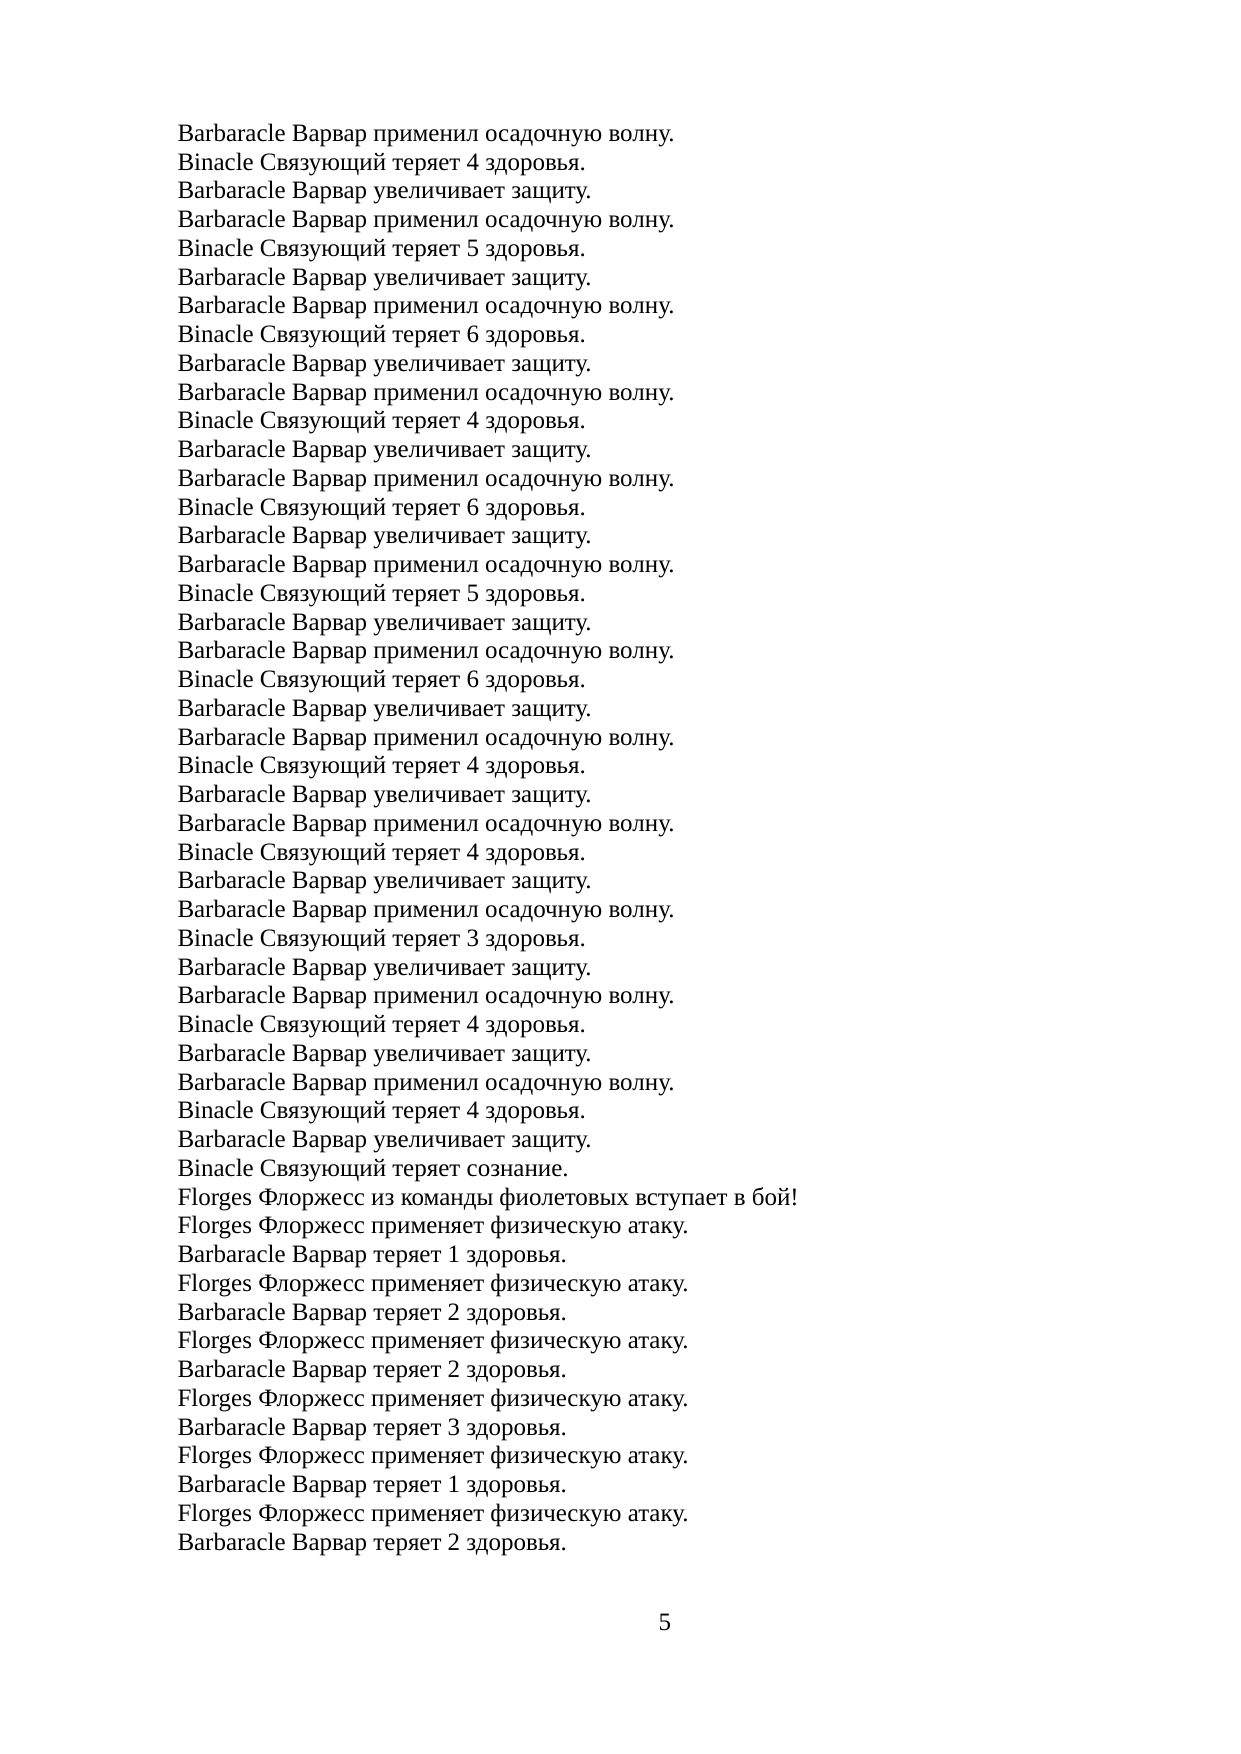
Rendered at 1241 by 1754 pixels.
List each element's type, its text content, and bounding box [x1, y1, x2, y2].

text Florges Флоржесс из команды фиолетовых вступает в бой! [177, 1182, 1152, 1211]
text Binacle Связующий теряет 4 здоровья. [177, 837, 1152, 866]
text Barbaracle Варвар применил осадочную волну. [177, 1067, 1152, 1096]
text Barbaracle Варвар теряет 2 здоровья. [177, 1297, 1152, 1326]
text Barbaracle Варвар теряет 2 здоровья. [177, 1527, 1152, 1556]
text Binacle Связующий теряет 4 здоровья. [177, 406, 1152, 434]
text Barbaracle Варвар применил осадочную волну. [177, 894, 1152, 923]
text Barbaracle Варвар увеличивает защиту. [177, 1124, 1152, 1153]
text Barbaracle Варвар теряет 1 здоровья. [177, 1239, 1152, 1268]
text Barbaracle Варвар увеличивает защиту. [177, 952, 1152, 981]
text Florges Флоржесс применяет физическую атаку. [177, 1383, 1152, 1412]
text Florges Флоржесс применяет физическую атаку. [177, 1326, 1152, 1354]
text Florges Флоржесс применяет физическую атаку. [177, 1211, 1152, 1239]
text Barbaracle Варвар применил осадочную волну. [177, 291, 1152, 319]
text Barbaracle Варвар применил осадочную волну. [177, 636, 1152, 664]
text Binacle Связующий теряет сознание. [177, 1153, 1152, 1182]
text Barbaracle Варвар применил осадочную волну. [177, 463, 1152, 492]
text Binacle Связующий теряет 3 здоровья. [177, 923, 1152, 952]
text Barbaracle Варвар увеличивает защиту. [177, 176, 1152, 204]
text Barbaracle Варвар увеличивает защиту. [177, 521, 1152, 549]
text Binacle Связующий теряет 5 здоровья. [177, 578, 1152, 607]
text Binacle Связующий теряет 4 здоровья. [177, 751, 1152, 779]
text Binacle Связующий теряет 6 здоровья. [177, 664, 1152, 693]
text Binacle Связующий теряет 6 здоровья. [177, 492, 1152, 521]
text Barbaracle Варвар теряет 3 здоровья. [177, 1412, 1152, 1441]
text Barbaracle Варвар применил осадочную волну. [177, 204, 1152, 233]
text Barbaracle Варвар увеличивает защиту. [177, 262, 1152, 291]
text Barbaracle Варвар увеличивает защиту. [177, 866, 1152, 894]
text Binacle Связующий теряет 5 здоровья. [177, 233, 1152, 262]
text Barbaracle Варвар применил осадочную волну. [177, 722, 1152, 751]
text Barbaracle Варвар применил осадочную волну. [177, 981, 1152, 1009]
text Barbaracle Варвар применил осадочную волну. [177, 377, 1152, 406]
text Barbaracle Варвар применил осадочную волну. [177, 549, 1152, 578]
text Binacle Связующий теряет 4 здоровья. [177, 1096, 1152, 1124]
text Barbaracle Варвар применил осадочную волну. [177, 118, 1152, 147]
text Florges Флоржесс применяет физическую атаку. [177, 1441, 1152, 1469]
text Barbaracle Варвар увеличивает защиту. [177, 434, 1152, 463]
text Barbaracle Варвар применил осадочную волну. [177, 808, 1152, 837]
text Barbaracle Варвар увеличивает защиту. [177, 779, 1152, 808]
text Barbaracle Варвар увеличивает защиту. [177, 693, 1152, 722]
text Florges Флоржесс применяет физическую атаку. [177, 1268, 1152, 1297]
text Barbaracle Варвар теряет 1 здоровья. [177, 1469, 1152, 1498]
text Florges Флоржесс применяет физическую атаку. [177, 1498, 1152, 1527]
text Barbaracle Варвар увеличивает защиту. [177, 1038, 1152, 1067]
text Binacle Связующий теряет 4 здоровья. [177, 1009, 1152, 1038]
text Barbaracle Варвар увеличивает защиту. [177, 607, 1152, 636]
text Binacle Связующий теряет 6 здоровья. [177, 319, 1152, 348]
text Barbaracle Варвар теряет 2 здоровья. [177, 1354, 1152, 1383]
text Barbaracle Варвар увеличивает защиту. [177, 348, 1152, 377]
text Binacle Связующий теряет 4 здоровья. [177, 147, 1152, 176]
